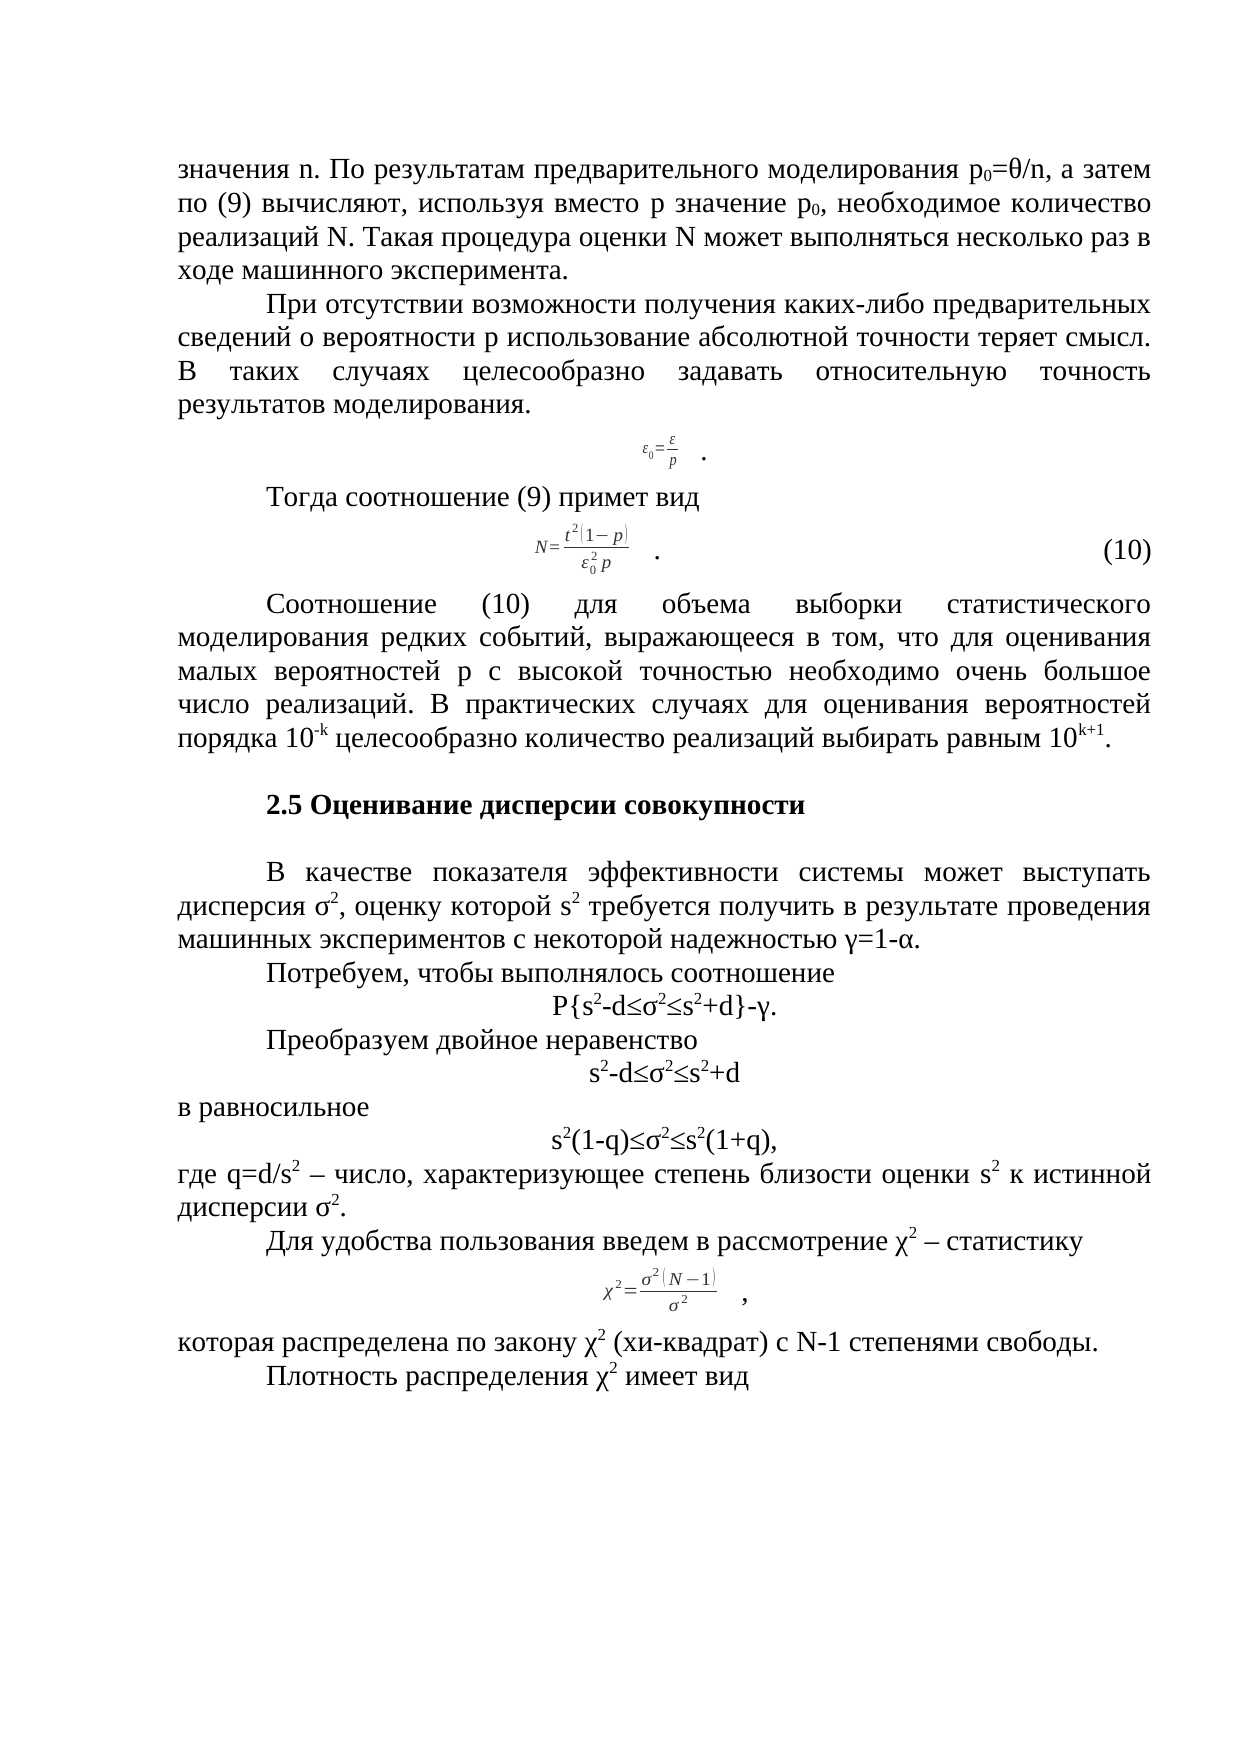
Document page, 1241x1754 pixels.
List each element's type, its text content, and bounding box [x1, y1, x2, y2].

text В качестве показателя эффективности системы может выступать дисперсия σ2, оценку которой s2 требуется получить в результате проведения машинных экспериментов с некоторой надежностью γ=1-α. [177, 854, 1152, 955]
text Тогда соотношение (9) примет вид [177, 479, 1152, 512]
text . (10) [653, 512, 1152, 586]
text , [741, 1257, 1152, 1324]
text Потребуем, чтобы выполнялось соотношение [177, 955, 1152, 988]
text Соотношение (10) для объема выборки статистического моделирования редких событий, выражающееся в том, что для оценивания малых вероятностей p с высокой точностью необходимо очень большое число реализаций. В практических случаях для оценивания вероятностей порядка 10-k целесообразно количество реализаций выбирать равным 10k+1. [177, 586, 1152, 753]
text P{s2-d≤σ2≤s2+d}-γ. [177, 988, 1152, 1022]
text Плотность распределения χ2 имеет вид [177, 1358, 1152, 1392]
text [177, 420, 621, 479]
text в равносильное [177, 1089, 1152, 1122]
text s2-d≤σ2≤s2+d [177, 1055, 1152, 1089]
text Преобразуем двойное неравенство [177, 1022, 1152, 1055]
text которая распределена по закону χ2 (хи-квадрат) с N-1 степенями свободы. [177, 1324, 1152, 1358]
text Для удобства пользования введем в рассмотрение χ2 – статистику [177, 1223, 1152, 1257]
text значения n. По результатам предварительного моделирования p0=θ/n, а затем по (9) вычисляют, используя вместо p значение p0, необходимое количество реализаций N. Такая процедура оценки N может выполняться несколько раз в ходе машинного эксперимента. [177, 152, 1152, 286]
text . [700, 420, 1152, 479]
text где q=d/s2 – число, характеризующее степень близости оценки s2 к истинной дисперсии σ2. [177, 1156, 1152, 1223]
text [177, 1257, 580, 1324]
text При отсутствии возможности получения каких-либо предварительных сведений о вероятности p использование абсолютной точности теряет смысл. В таких случаях целесообразно задавать относительную точность результатов моделирования. [177, 286, 1152, 420]
text [177, 512, 512, 586]
text 2.5 Оценивание дисперсии совокупности [177, 787, 1152, 821]
text s2(1-q)≤σ2≤s2(1+q), [177, 1122, 1152, 1156]
